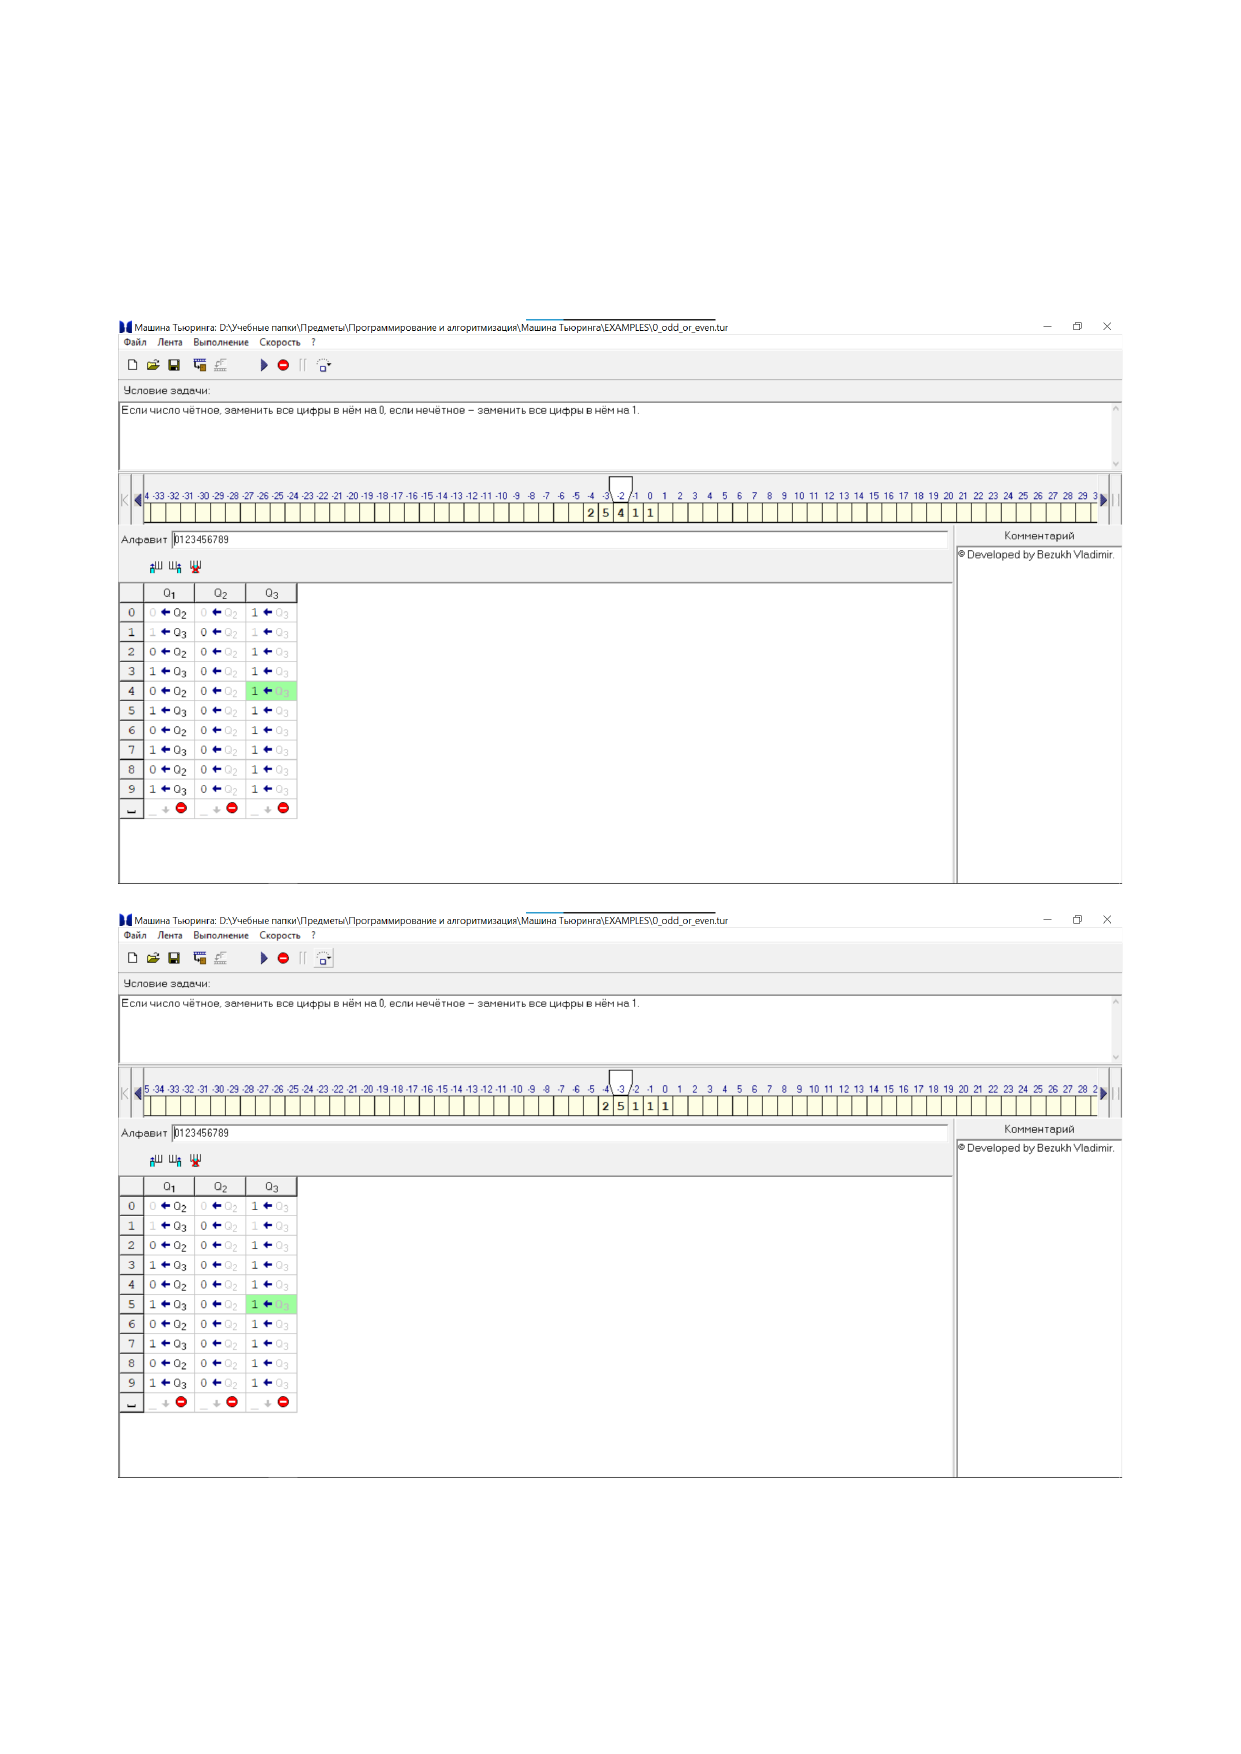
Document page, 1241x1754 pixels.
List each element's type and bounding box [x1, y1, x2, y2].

picture [118, 912, 1123, 1478]
picture [118, 319, 1123, 884]
